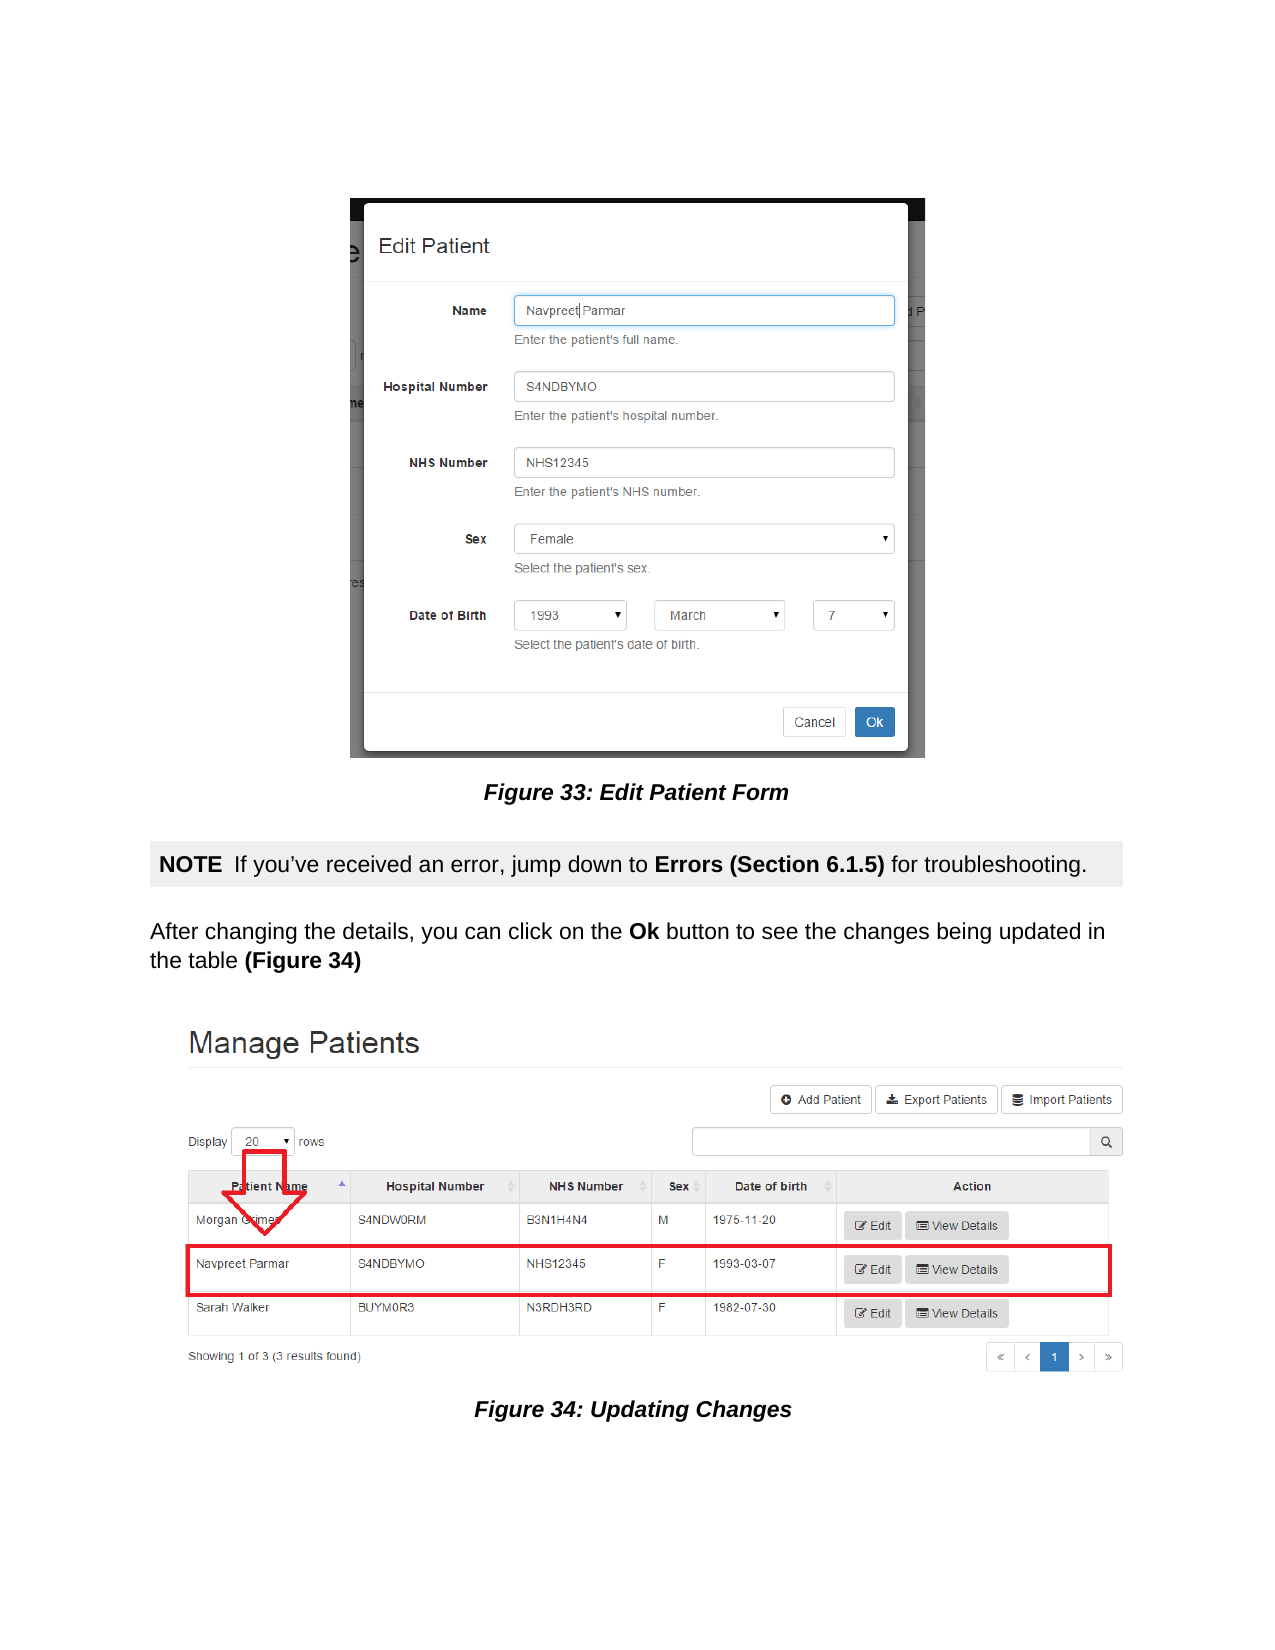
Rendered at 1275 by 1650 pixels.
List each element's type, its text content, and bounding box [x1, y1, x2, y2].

picture [350, 198, 926, 758]
text Figure 34: Updating Changes [150, 1397, 1125, 1422]
picture [168, 1025, 1144, 1374]
text After changing the details, you can click on the Ok button to see the changes being updated in the table (Figure 34) [150, 919, 1125, 974]
table_header NOTE If you’ve received an error, jump down to Errors (Section 6.1.5) for troubleshooting. [150, 841, 1123, 887]
text Figure 33: Edit Patient Form [150, 780, 1125, 806]
